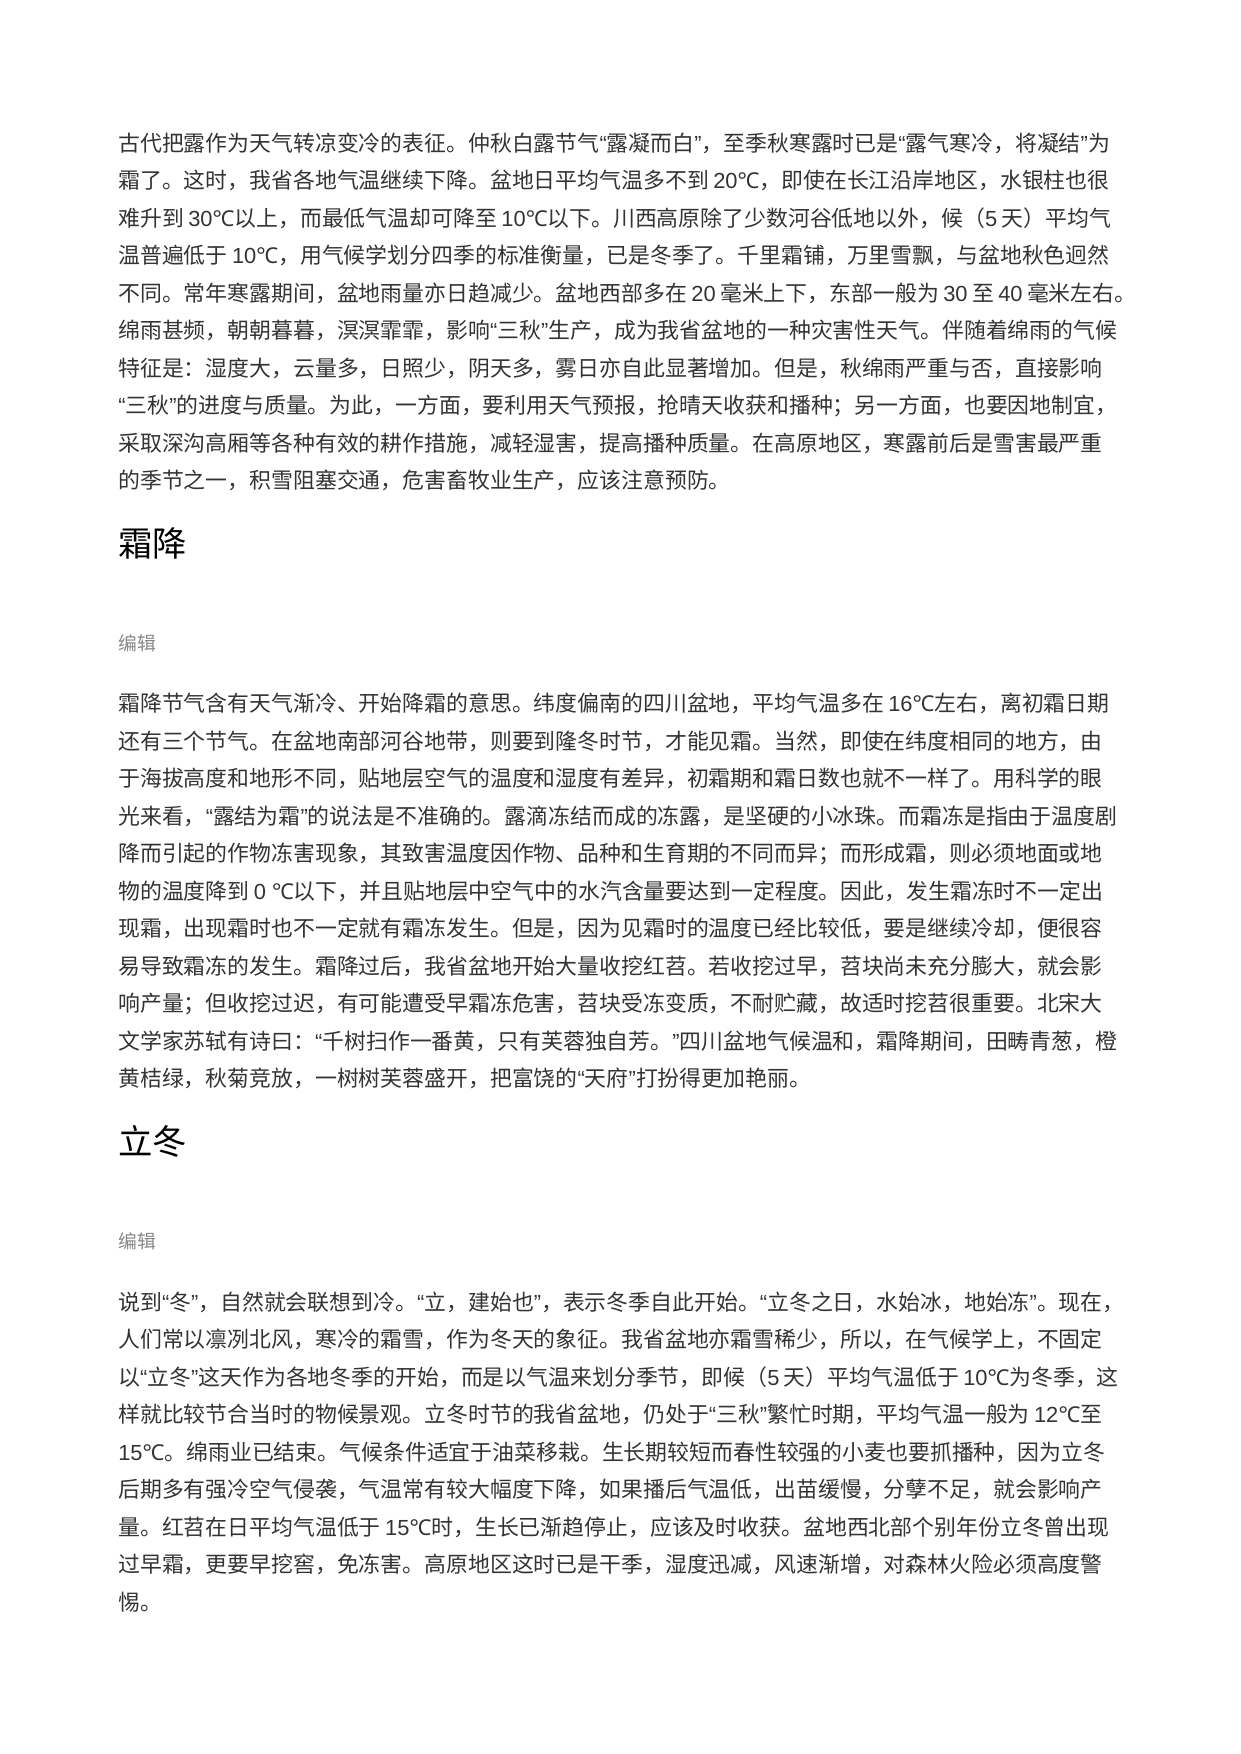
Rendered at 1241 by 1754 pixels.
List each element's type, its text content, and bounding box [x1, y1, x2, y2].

subtitle 霜降 [118, 517, 1122, 566]
text 霜降节气含有天气渐冷、开始降霜的意思。纬度偏南的四川盆地，平均气温多在16℃左右，离初霜日期还有三个节气。在盆地南部河谷地带，则要到隆冬时节，才能见霜。当然，即使在纬度相同的地方，由于海拔高度和地形不同，贴地层空气的温度和湿度有差异，初霜期和霜日数也就不一样了。用科学的眼光来看，“露结为霜”的说法是不准确的。露滴冻结而成的冻露，是坚硬的小冰珠。而霜冻是指由于温度剧降而引起的作物冻害现象，其致害温度因作物、品种和生育期的不同而异；而形成霜，则必须地面或地物的温度降到0 ℃以下，并且贴地层中空气中的水汽含量要达到一定程度。因此，发生霜冻时不一定出现霜，出现霜时也不一定就有霜冻发生。但是，因为见霜时的温度已经比较低，要是继续冷却，便很容易导致霜冻的发生。霜降过后，我省盆地开始大量收挖红苕。若收挖过早，苕块尚未充分膨大，就会影响产量；但收挖过迟，有可能遭受早霜冻危害，苕块受冻变质，不耐贮藏，故适时挖苕很重要。北宋大文学家苏轼有诗曰：“千树扫作一番黄，只有芙蓉独自芳。”四川盆地气候温和，霜降期间，田畴青葱，橙黄桔绿，秋菊竞放，一树树芙蓉盛开，把富饶的“天府”打扮得更加艳丽。 [118, 679, 1122, 1091]
text 古代把露作为天气转凉变冷的表征。仲秋白露节气“露凝而白”，至季秋寒露时已是“露气寒冷，将凝结”为霜了。这时，我省各地气温继续下降。盆地日平均气温多不到20℃，即使在长江沿岸地区，水银柱也很难升到30℃以上，而最低气温却可降至10℃以下。川西高原除了少数河谷低地以外，候（5天）平均气温普遍低于10℃，用气候学划分四季的标准衡量，已是冬季了。千里霜铺，万里雪飘，与盆地秋色迥然不同。常年寒露期间，盆地雨量亦日趋减少。盆地西部多在20毫米上下，东部一般为30至40毫米左右。绵雨甚频，朝朝暮暮，溟溟霏霏，影响“三秋”生产，成为我省盆地的一种灾害性天气。伴随着绵雨的气候特征是：湿度大，云量多，日照少，阴天多，雾日亦自此显著增加。但是，秋绵雨严重与否，直接影响“三秋”的进度与质量。为此，一方面，要利用天气预报，抢晴天收获和播种；另一方面，也要因地制宜，采取深沟高厢等各种有效的耕作措施，减轻湿害，提高播种质量。在高原地区，寒露前后是雪害最严重的季节之一，积雪阻塞交通，危害畜牧业生产，应该注意预防。 [118, 118, 1122, 493]
text 编辑 [118, 1219, 1122, 1254]
text 编辑 [118, 621, 1122, 655]
subtitle 立冬 [118, 1115, 1122, 1164]
text 说到“冬”，自然就会联想到冷。“立，建始也”，表示冬季自此开始。“立冬之日，水始冰，地始冻”。现在，人们常以凛冽北风，寒冷的霜雪，作为冬天的象征。我省盆地亦霜雪稀少，所以，在气候学上，不固定以“立冬”这天作为各地冬季的开始，而是以气温来划分季节，即候（5天）平均气温低于10℃为冬季，这样就比较节合当时的物候景观。立冬时节的我省盆地，仍处于“三秋”繁忙时期，平均气温一般为12℃至15℃。绵雨业已结束。气候条件适宜于油菜移栽。生长期较短而春性较强的小麦也要抓播种，因为立冬后期多有强冷空气侵袭，气温常有较大幅度下降，如果播后气温低，出苗缓慢，分孽不足，就会影响产量。红苕在日平均气温低于15℃时，生长已渐趋停止，应该及时收获。盆地西北部个别年份立冬曾出现过早霜，更要早挖窖，免冻害。高原地区这时已是干季，湿度迅减，风速渐增，对森林火险必须高度警惕。 [118, 1277, 1122, 1614]
